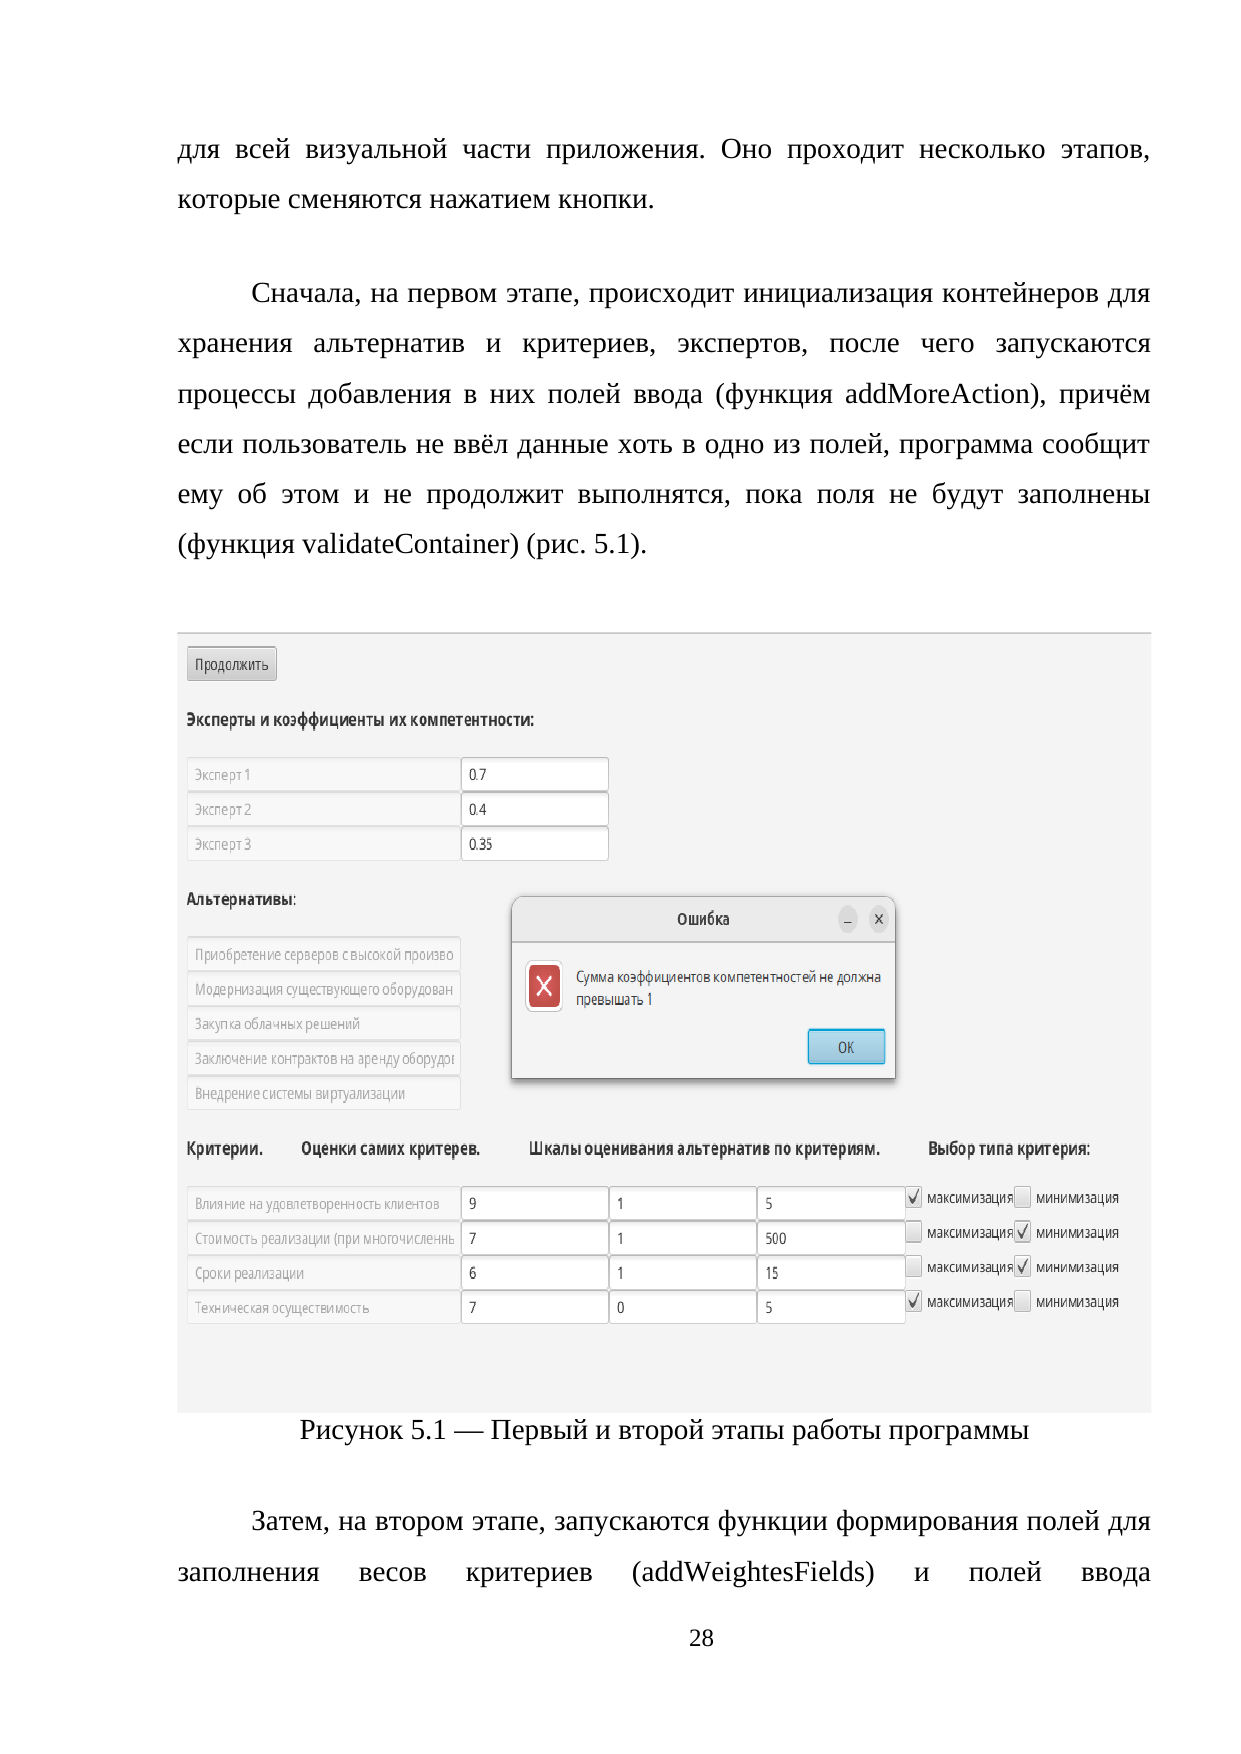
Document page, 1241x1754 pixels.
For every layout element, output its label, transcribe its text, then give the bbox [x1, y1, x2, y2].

text Затем, на втором этапе, запускаются функции формирования полей для заполнения весов критериев (addWeightesFields) и полей ввода [177, 1503, 1152, 1587]
text Сначала, на первом этапе, происходит инициализация контейнеров для хранения альтернатив и критериев, экспертов, после чего запускаются процессы добавления в них полей ввода (функция addMoreAction), причём если пользователь не ввёл данные хоть в одно из полей, программа сообщит ему об этом и не продолжит выполнятся, пока поля не будут заполнены (функция validateContainer) (рис. 5.1). [177, 275, 1152, 560]
text Рисунок 5.1 — Первый и второй этапы работы программы [177, 1413, 1152, 1446]
picture [177, 632, 1152, 1413]
text для всей визуальной части приложения. Оно проходит несколько этапов, которые сменяются нажатием кнопки. [177, 131, 1152, 215]
